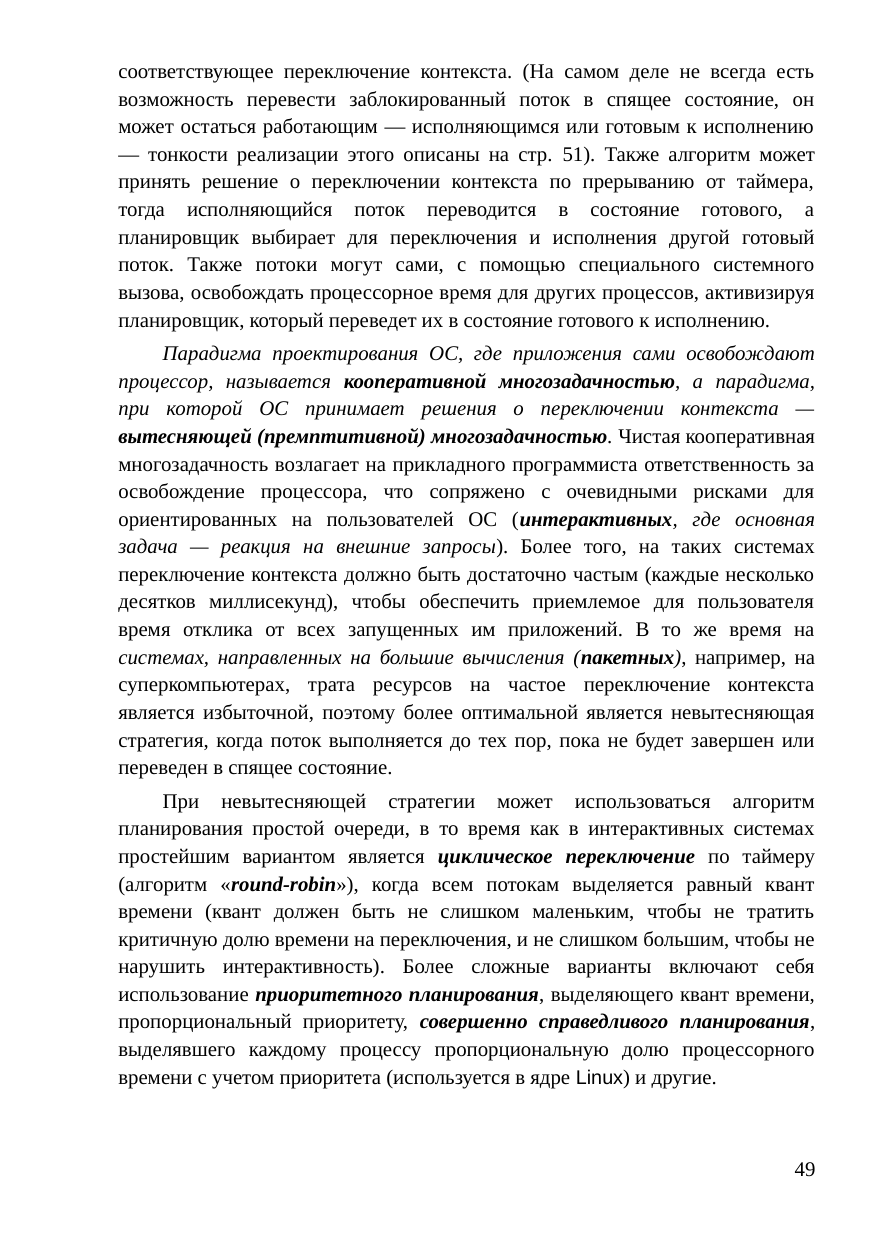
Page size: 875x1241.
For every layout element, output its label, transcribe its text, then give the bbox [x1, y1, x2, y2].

text Одной из управленческих задач ОС является планирование потоков — выстраивание порядка исполнения потоков. За выбор момента переключения контекста и следующего исполняемого потока отвечает алгоритм планирования. Если текущий поток приостанавливается сделанным им блокирующим системным вызовом, то он переводится в состояние «спящий», а планировщик с помощью алгоритма планирования выбирает один из готовых к исполнению потоков того же или другого процесса и производит соответствующее переключение контекста. (На самом деле не всегда есть возможность перевести заблокированный поток в спящее состояние, он может остаться работающим — исполняющимся или готовым к исполнению — тонкости реализации этого описаны на стр. 50). Также алгоритм может принять решение о переключении контекста по прерыванию от таймера, тогда исполняющийся поток переводится в состояние готового, а планировщик выбирает для переключения и исполнения другой готовый поток. Также потоки могут сами, с помощью специального системного вызова, освобождать процессорное время для других процессов, активизируя планировщик, который переведет их в состояние готового к исполнению. [118, 59, 815, 332]
text При невытесняющей стратегии может использоваться алгоритм планирования простой очереди, в то время как в интерактивных системах простейшим вариантом является циклическое переключение по таймеру (алгоритм «round-robin»), когда всем потокам выделяется равный квант времени (квант должен быть не слишком маленьким, чтобы не тратить критичную долю времени на переключения, и не слишком большим, чтобы не нарушить интерактивность). Более сложные варианты включают себя использование приоритетного планирования, выделяющего квант времени, пропорциональный приоритету, совершенно справедливого планирования, выделявшего каждому процессу пропорциональную долю процессорного времени с учетом приоритета (используется в ядре Linux) и другие. [118, 789, 815, 1089]
text Парадигма проектирования ОС, где приложения сами освобождают процессор, называется кооперативной многозадачностью, а парадигма, при которой ОС принимает решения о переключении контекста — вытесняющей (премптитивной) многозадачностью. Чистая кооперативная многозадачность возлагает на прикладного программиста ответственность за освобождение процессора, что сопряжено с очевидными рисками для ориентированных на пользователей ОС (интерактивных, где основная задача — реакция на внешние запросы). Более того, на таких системах переключение контекста должно быть достаточно частым (каждые несколько десятков миллисекунд), чтобы обеспечить приемлемое для пользователя время отклика от всех запущенных им приложений. В то же время на системах, направленных на большие вычисления (пакетных), например, на суперкомпьютерах, трата ресурсов на частое переключение контекста является избыточной, поэтому более оптимальной является невытесняющая стратегия, когда поток выполняется до тех пор, пока не будет завершен или переведен в спящее состояние. [118, 341, 815, 779]
